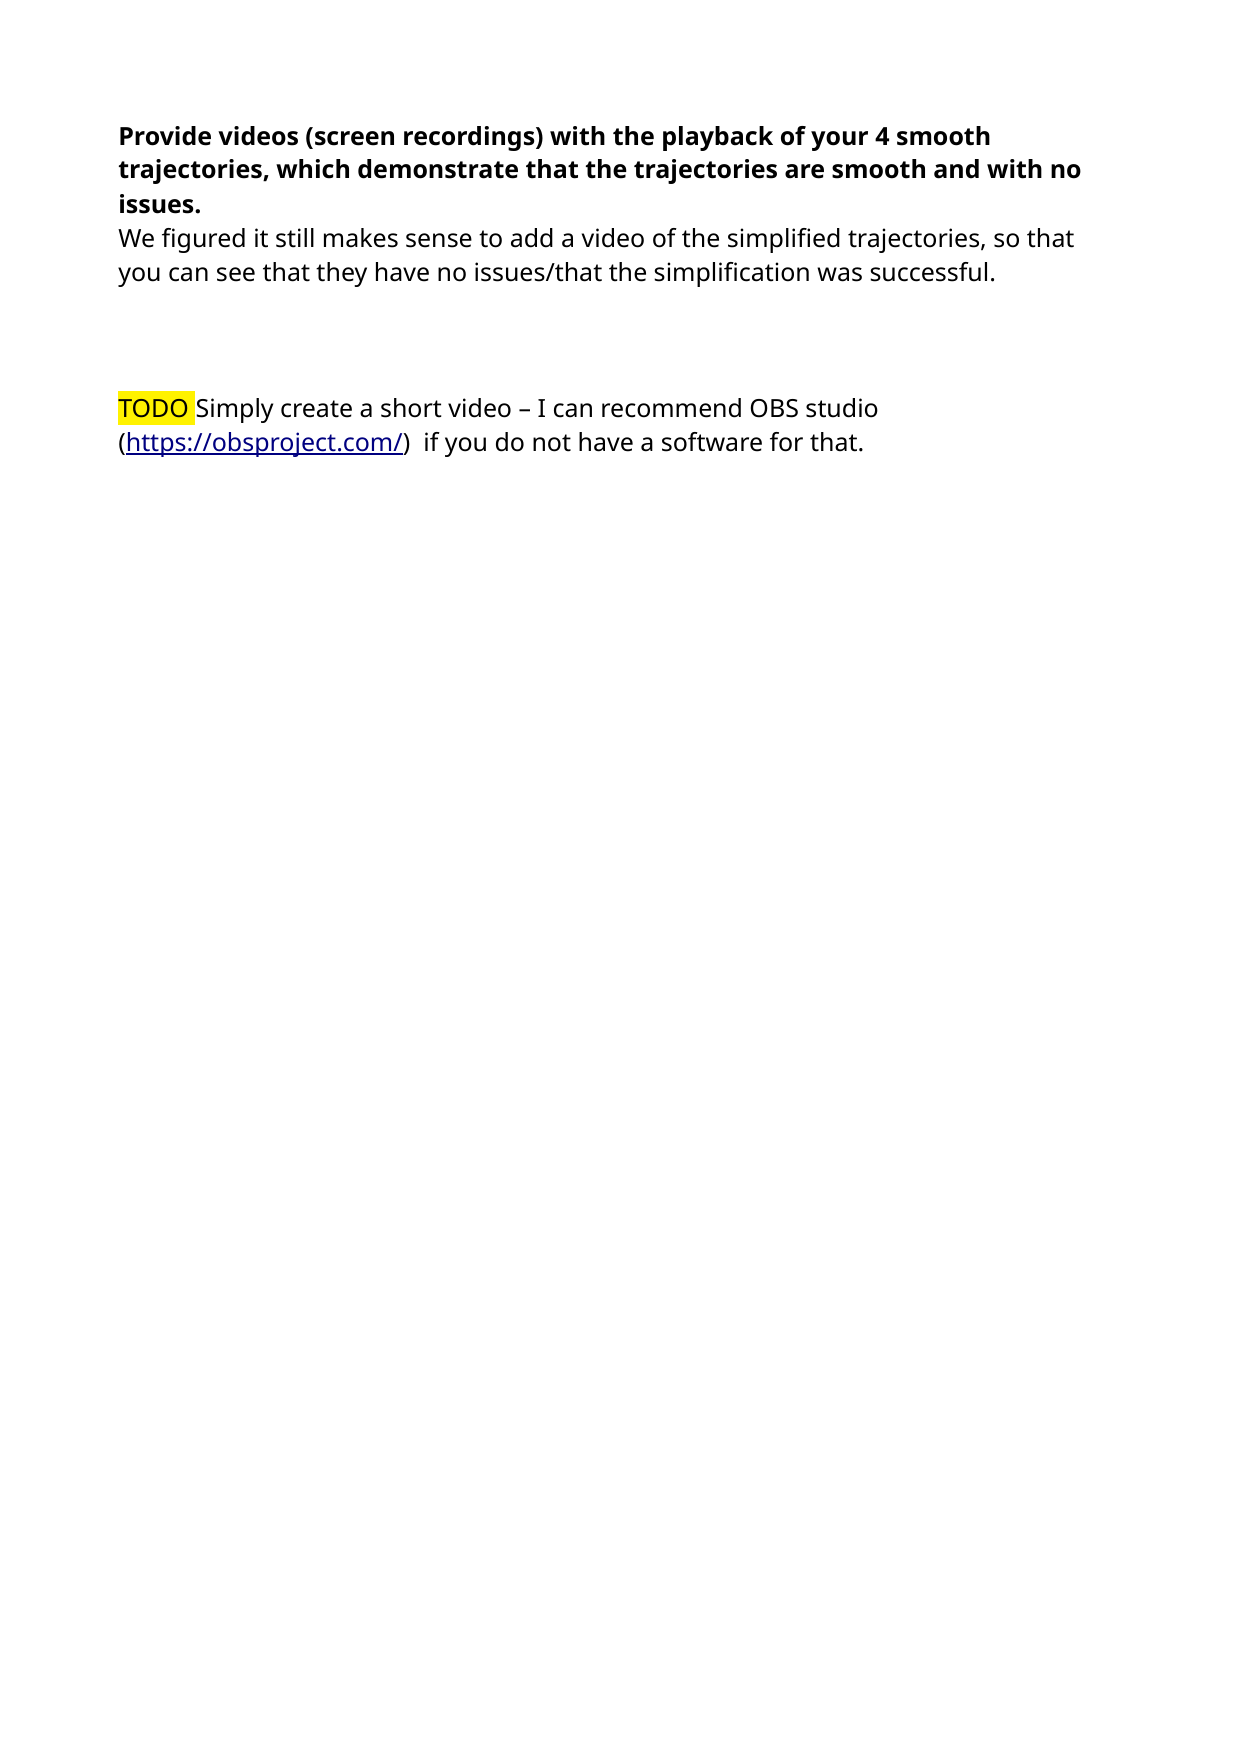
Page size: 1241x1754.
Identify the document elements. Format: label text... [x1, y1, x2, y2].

text TODO Simply create a short video – I can recommend OBS studio (https://obsproject.com/) if you do not have a software for that. [118, 391, 1122, 459]
text Provide videos (screen recordings) with the playback of your 4 smooth trajectories, which demonstrate that the trajectories are smooth and with no issues. [118, 118, 1122, 220]
text We figured it still makes sense to add a video of the simplified trajectories, so that you can see that they have no issues/that the simplification was successful. [118, 220, 1122, 288]
